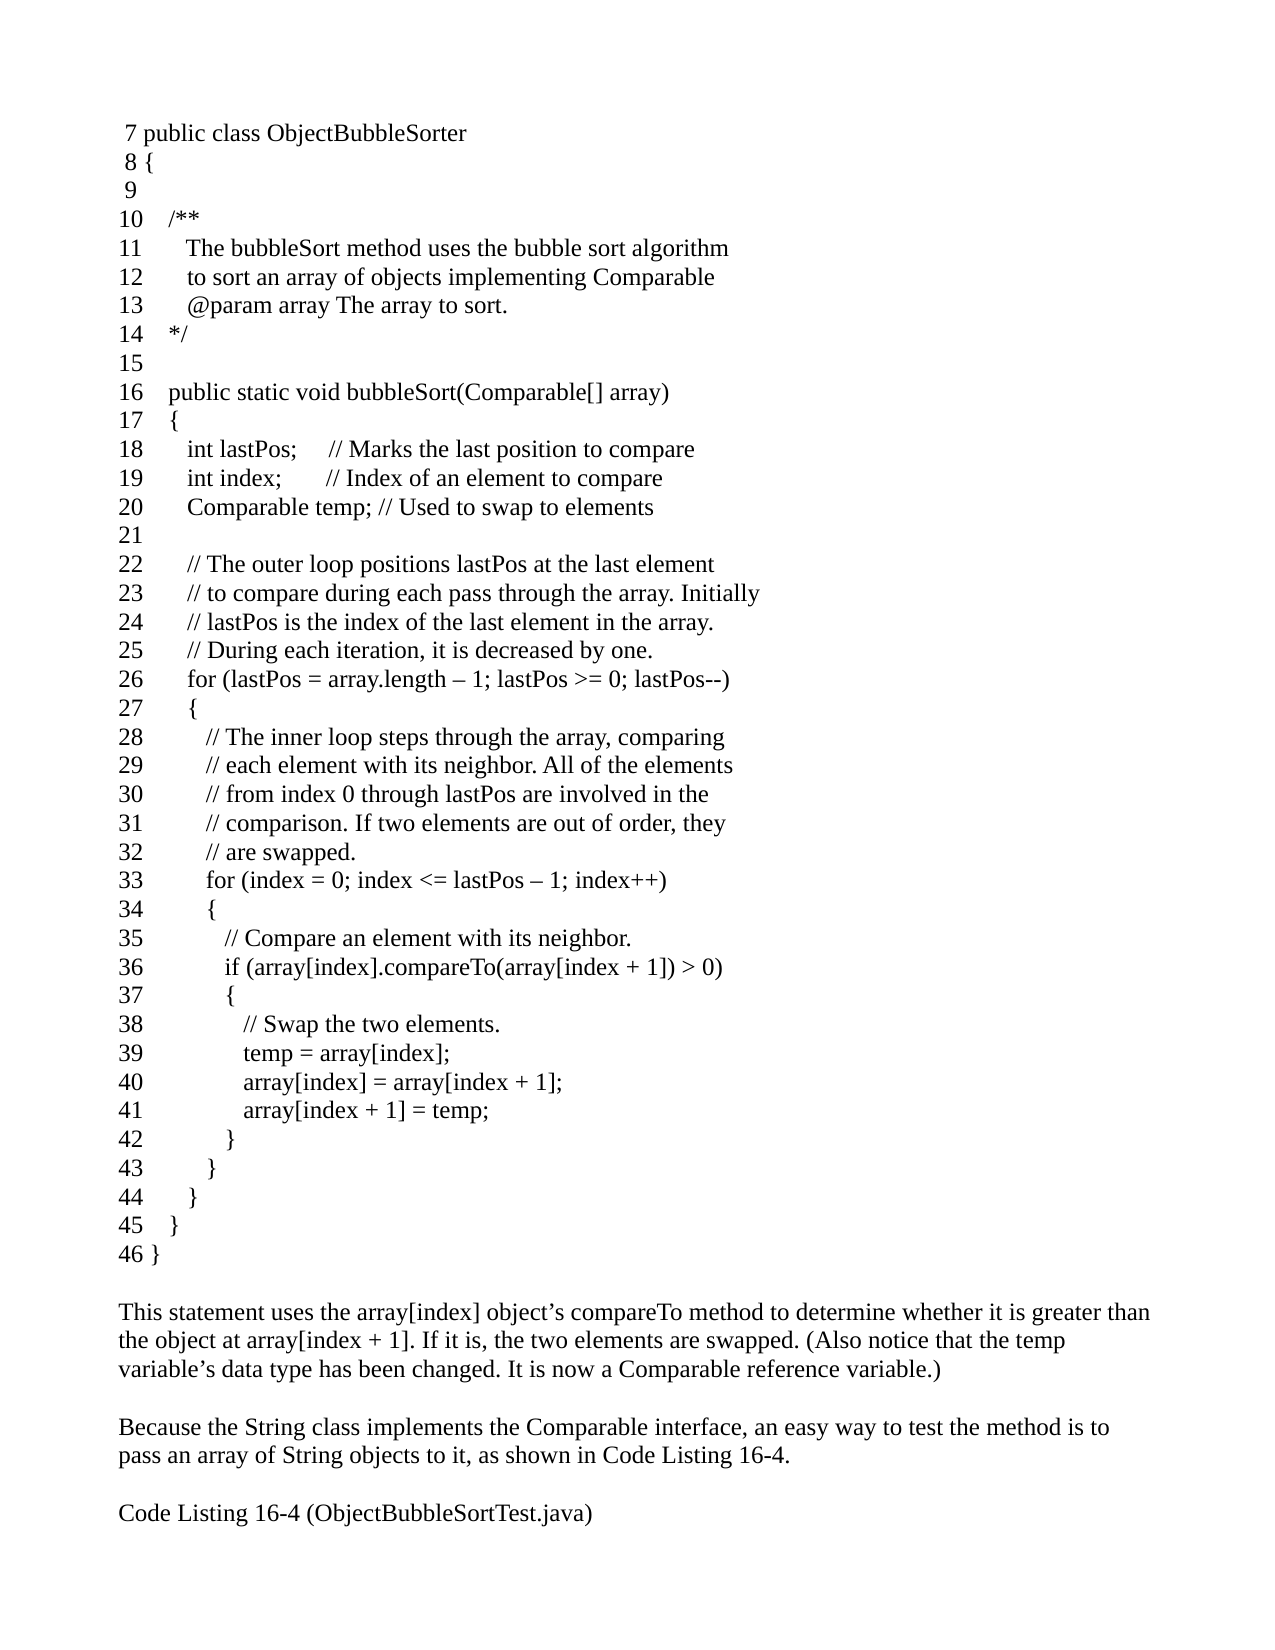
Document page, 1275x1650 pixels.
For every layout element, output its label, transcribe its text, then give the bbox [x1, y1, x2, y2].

text 39 temp = array[index]; [118, 1038, 1157, 1067]
text This statement uses the array[index] object’s compareTo method to determine whether it is greater than the object at array[index + 1]. If it is, the two elements are swapped. (Also notice that the temp variable’s data type has been changed. It is now a Comparable reference variable.) [118, 1297, 1157, 1383]
text 23 // to compare during each pass through the array. Initially [118, 578, 1157, 607]
text 33 for (index = 0; index <= lastPos – 1; index++) [118, 866, 1157, 894]
text 10 /** [118, 204, 1157, 233]
text 7 public class ObjectBubbleSorter [118, 118, 1157, 147]
text 31 // comparison. If two elements are out of order, they [118, 808, 1157, 837]
text 45 } [118, 1211, 1157, 1239]
text 38 // Swap the two elements. [118, 1009, 1157, 1038]
text 21 [118, 521, 1157, 549]
text 11 The bubbleSort method uses the bubble sort algorithm [118, 233, 1157, 262]
text 28 // The inner loop steps through the array, comparing [118, 722, 1157, 751]
text 9 [118, 176, 1157, 204]
text 29 // each element with its neighbor. All of the elements [118, 751, 1157, 779]
text 43 } [118, 1153, 1157, 1182]
text 20 Comparable temp; // Used to swap to elements [118, 492, 1157, 521]
text Code Listing 16-4 (ObjectBubbleSortTest.java) [118, 1498, 1157, 1527]
text 35 // Compare an element with its neighbor. [118, 923, 1157, 952]
text 16 public static void bubbleSort(Comparable[] array) [118, 377, 1157, 406]
text 12 to sort an array of objects implementing Comparable [118, 262, 1157, 291]
text 15 [118, 348, 1157, 377]
text 19 int index; // Index of an element to compare [118, 463, 1157, 492]
text 27 { [118, 693, 1157, 722]
text 32 // are swapped. [118, 837, 1157, 866]
text 8 { [118, 147, 1157, 176]
text 46 } [118, 1239, 1157, 1268]
text 14 */ [118, 319, 1157, 348]
text 24 // lastPos is the index of the last element in the array. [118, 607, 1157, 636]
text 37 { [118, 981, 1157, 1009]
text 34 { [118, 894, 1157, 923]
text 42 } [118, 1124, 1157, 1153]
text Because the String class implements the Comparable interface, an easy way to test the method is to pass an array of String objects to it, as shown in Code Listing 16-4. [118, 1412, 1157, 1469]
text 22 // The outer loop positions lastPos at the last element [118, 549, 1157, 578]
text 18 int lastPos; // Marks the last position to compare [118, 434, 1157, 463]
text 30 // from index 0 through lastPos are involved in the [118, 779, 1157, 808]
text 41 array[index + 1] = temp; [118, 1096, 1157, 1124]
text 25 // During each iteration, it is decreased by one. [118, 636, 1157, 664]
text 44 } [118, 1182, 1157, 1211]
text 13 @param array The array to sort. [118, 291, 1157, 319]
text 40 array[index] = array[index + 1]; [118, 1067, 1157, 1096]
text 36 if (array[index].compareTo(array[index + 1]) > 0) [118, 952, 1157, 981]
text 26 for (lastPos = array.length – 1; lastPos >= 0; lastPos--) [118, 664, 1157, 693]
text 17 { [118, 406, 1157, 434]
